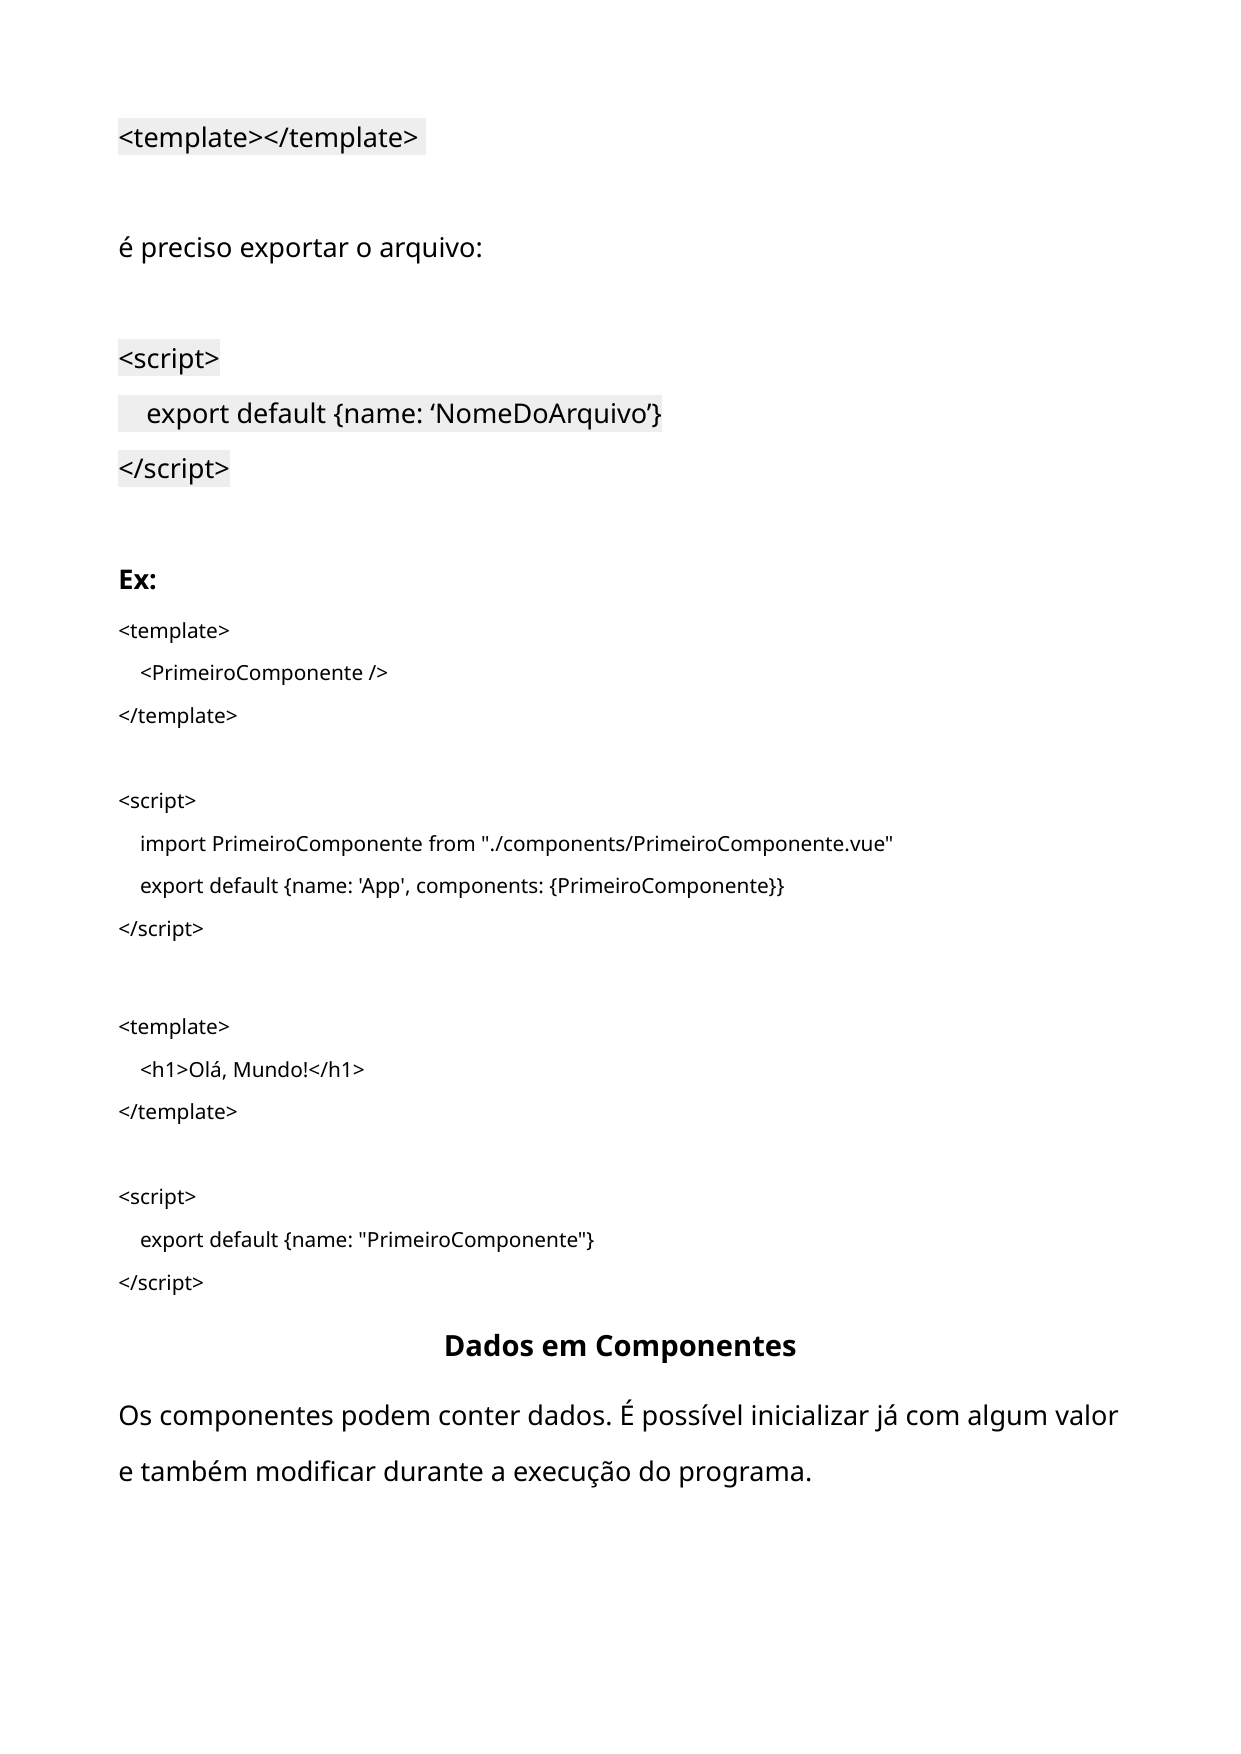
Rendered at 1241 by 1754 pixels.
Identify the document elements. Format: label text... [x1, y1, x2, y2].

subtitle Dados em Componentes [118, 1325, 1122, 1364]
text <template> [118, 616, 1122, 644]
text <script> [118, 786, 1122, 815]
text </template> [118, 701, 1122, 729]
text import PrimeiroComponente from "./components/PrimeiroComponente.vue" [118, 829, 1122, 857]
text <template></template> [118, 118, 1122, 155]
text <script> [118, 1182, 1122, 1211]
text <template> [118, 1012, 1122, 1041]
text <h1>Olá, Mundo!</h1> [118, 1055, 1122, 1083]
text </template> [118, 1097, 1122, 1126]
text </script> [118, 450, 1122, 487]
text Ex: [118, 561, 1122, 597]
text export default {name: "PrimeiroComponente"} [118, 1225, 1122, 1253]
text <script> [118, 339, 1122, 376]
text </script> [118, 914, 1122, 943]
text export default {name: 'App', components: {PrimeiroComponente}} [118, 872, 1122, 900]
text export default {name: ‘NomeDoArquivo’} [118, 395, 1122, 432]
text Os componentes podem conter dados. É possível inicializar já com algum valor e também modificar durante a execução do programa. [118, 1397, 1122, 1489]
text <PrimeiroComponente /> [118, 658, 1122, 687]
text </script> [118, 1268, 1122, 1296]
text é preciso exportar o arquivo: [118, 229, 1122, 266]
